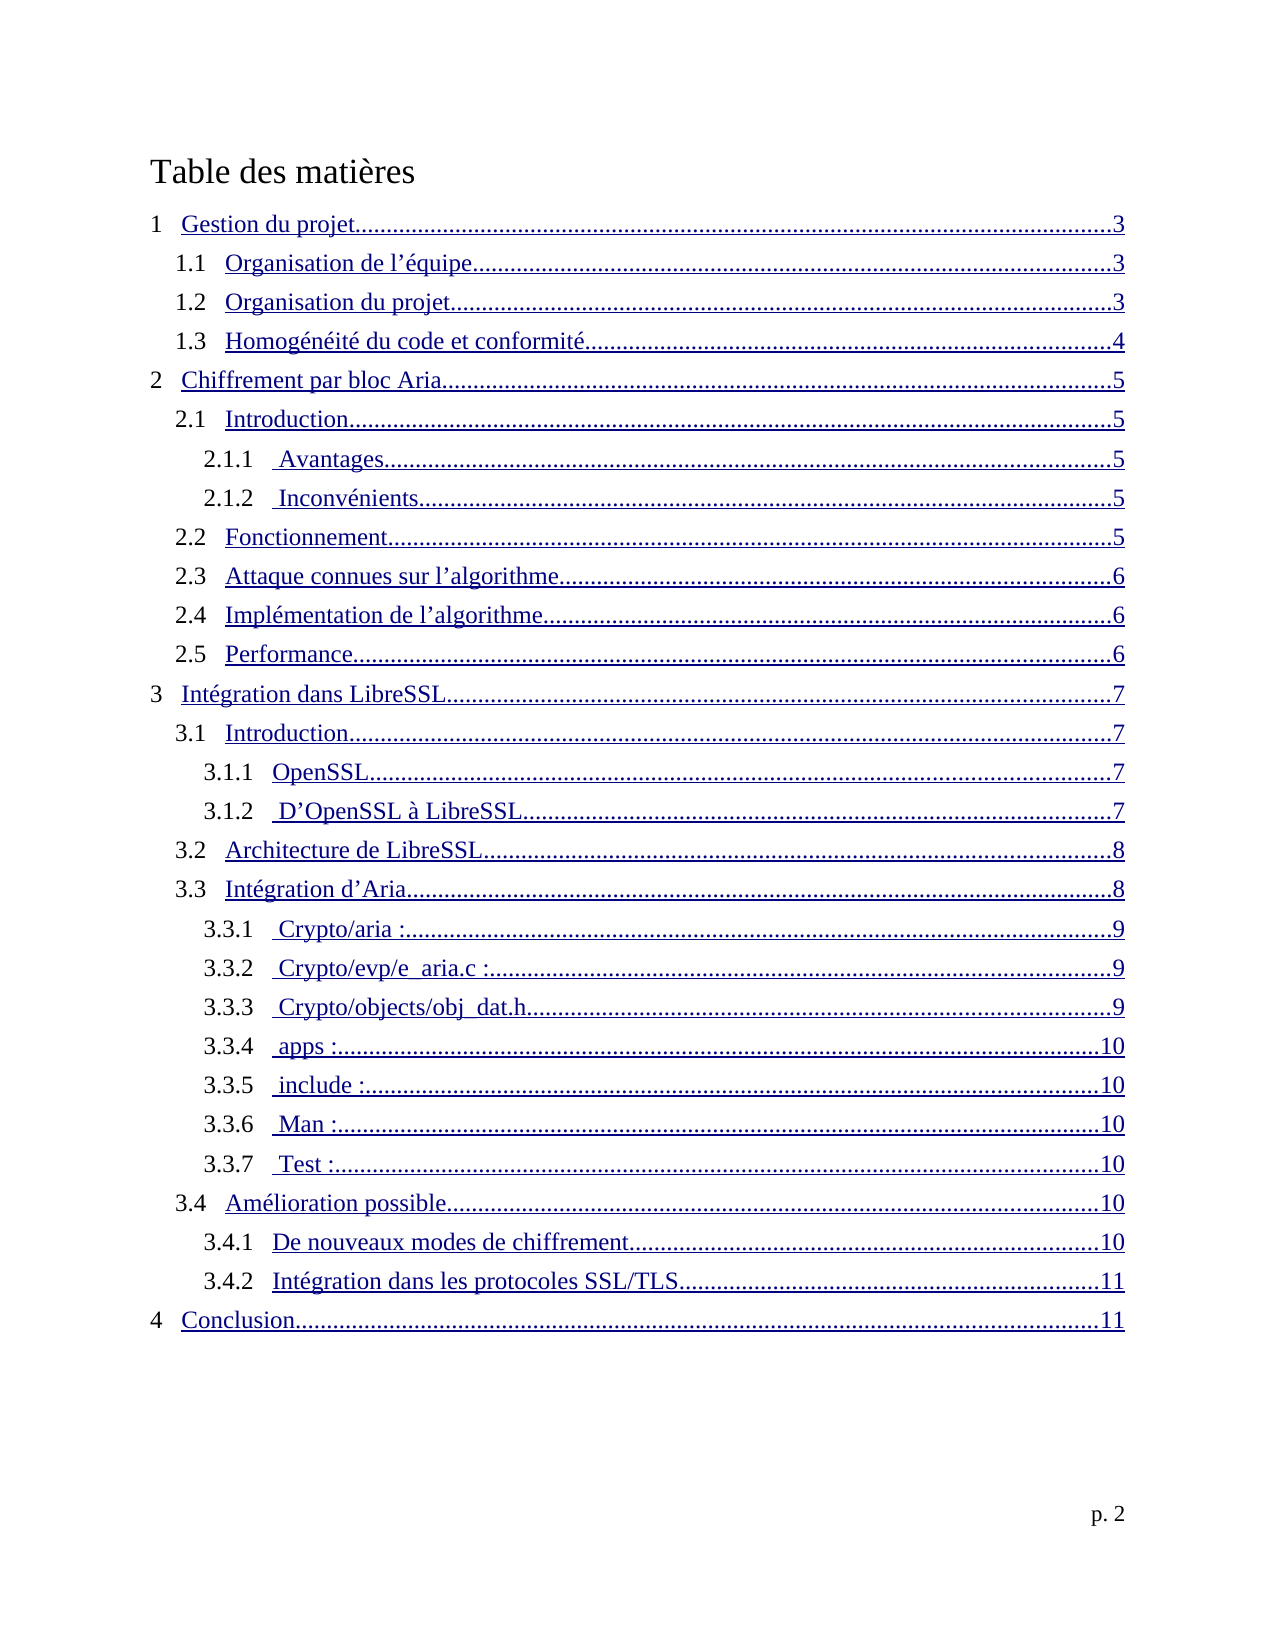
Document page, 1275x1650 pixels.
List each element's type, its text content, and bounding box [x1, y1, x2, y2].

text 3.3.7 Test : 10 [197, 1149, 1125, 1177]
text 1.2 Organisation du projet 3 [175, 287, 1125, 316]
text 3.4.1 De nouveaux modes de chiffrement 10 [197, 1227, 1125, 1256]
text 3.1.2 D’OpenSSL à LibreSSL 7 [197, 796, 1125, 825]
text 2 Chiffrement par bloc Aria 5 [150, 365, 1125, 394]
text 1 Gestion du projet 3 [150, 209, 1125, 237]
text 3.1 Introduction 7 [175, 718, 1125, 747]
text 3 Intégration dans LibreSSL 7 [150, 679, 1125, 707]
text 3.2 Architecture de LibreSSL 8 [175, 835, 1125, 864]
text 1.1 Organisation de l’équipe 3 [175, 248, 1125, 277]
text 3.3.3 Crypto/objects/obj_dat.h 9 [197, 992, 1125, 1021]
text 3.4 Amélioration possible 10 [175, 1188, 1125, 1217]
text 2.1.2 Inconvénients 5 [197, 483, 1125, 512]
text 2.1 Introduction 5 [175, 404, 1125, 433]
text 3.3.1 Crypto/aria : 9 [197, 914, 1125, 942]
text 3.1.1 OpenSSL 7 [197, 757, 1125, 786]
text 2.2 Fonctionnement 5 [175, 522, 1125, 551]
text 1.3 Homogénéité du code et conformité 4 [175, 326, 1125, 355]
text 4 Conclusion 11 [150, 1305, 1125, 1334]
text 3.3.2 Crypto/evp/e_aria.c : 9 [197, 953, 1125, 982]
text 3.4.2 Intégration dans les protocoles SSL/TLS 11 [197, 1266, 1125, 1295]
text 2.3 Attaque connues sur l’algorithme 6 [175, 561, 1125, 590]
text 2.5 Performance 6 [175, 639, 1125, 668]
text 3.3.6 Man : 10 [197, 1109, 1125, 1138]
text 3.3 Intégration d’Aria 8 [175, 874, 1125, 903]
text 2.4 Implémentation de l’algorithme 6 [175, 600, 1125, 629]
subtitle Table des matières [150, 150, 1125, 191]
text 3.3.5 include : 10 [197, 1070, 1125, 1099]
text 2.1.1 Avantages 5 [197, 444, 1125, 472]
text 3.3.4 apps : 10 [197, 1031, 1125, 1060]
